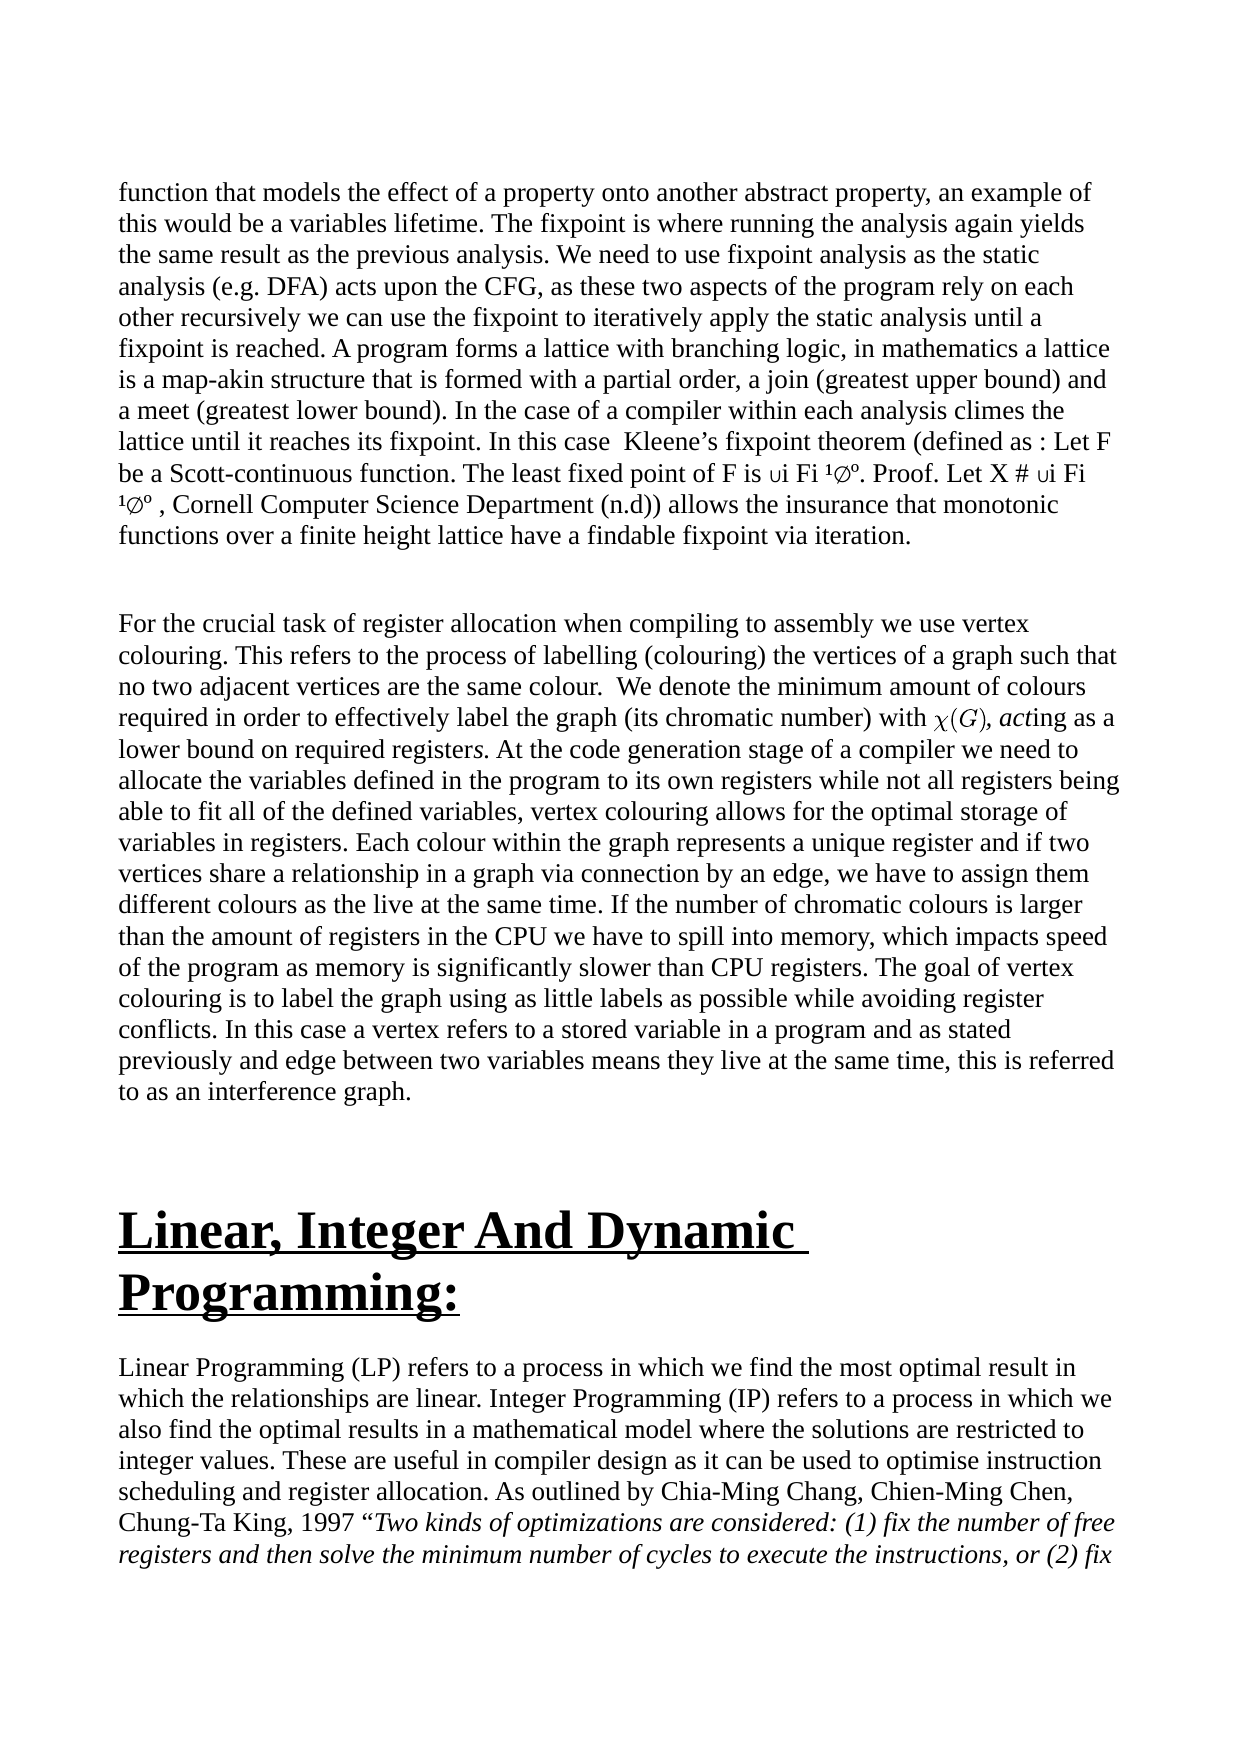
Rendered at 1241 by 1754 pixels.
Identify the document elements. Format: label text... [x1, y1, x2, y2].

text function that models the effect of a property onto another abstract property, an example of this would be a variables lifetime. The fixpoint is where running the analysis again yields the same result as the previous analysis. We need to use fixpoint analysis as the static analysis (e.g. DFA) acts upon the CFG, as these two aspects of the program rely on each other recursively we can use the fixpoint to iteratively apply the static analysis until a fixpoint is reached. A program forms a lattice with branching logic, in mathematics a lattice is a map-akin structure that is formed with a partial order, a join (greatest upper bound) and a meet (greatest lower bound). In the case of a compiler within each analysis climes the lattice until it reaches its fixpoint. In this case Kleene’s fixpoint theorem (defined as : Let F be a Scott-continuous function. The least fixed point of F is ∪i Fi ¹∅º. Proof. Let X # ∪i Fi ¹∅º , Cornell Computer Science Department (n.d)) allows the insurance that monotonic functions over a finite height lattice have a findable fixpoint via iteration. [118, 176, 1122, 550]
text Linear, Integer And Dynamic Programming: [118, 1197, 1122, 1322]
text Linear Programming (LP) refers to a process in which we find the most optimal result in which the relationships are linear. Integer Programming (IP) refers to a process in which we also find the optimal results in a mathematical model where the solutions are restricted to integer values. These are useful in compiler design as it can be used to optimise instruction scheduling and register allocation. As outlined by Chia-Ming Chang, Chien-Ming Chen, Chung-Ta King, 1997 “Two kinds of optimizations are considered: (1) fix the number of free registers and then solve the minimum number of cycles to execute the instructions, or (2) fix [118, 1351, 1122, 1569]
text For the crucial task of register allocation when compiling to assembly we use vertex colouring. This refers to the process of labelling (colouring) the vertices of a graph such that no two adjacent vertices are the same colour. We denote the minimum amount of colours required in order to effectively label the graph (its chromatic number) with , acting as a lower bound on required registers. At the code generation stage of a compiler we need to allocate the variables defined in the program to its own registers while not all registers being able to fit all of the defined variables, vertex colouring allows for the optimal storage of variables in registers. Each colour within the graph represents a unique register and if two vertices share a relationship in a graph via connection by an edge, we have to assign them different colours as the live at the same time. If the number of chromatic colours is larger than the amount of registers in the CPU we have to spill into memory, which impacts speed of the program as memory is significantly slower than CPU registers. The goal of vertex colouring is to label the graph using as little labels as possible while avoiding register conflicts. In this case a vertex refers to a stored variable in a program and as stated previously and edge between two variables means they live at the same time, this is referred to as an interference graph. [118, 608, 1122, 1106]
